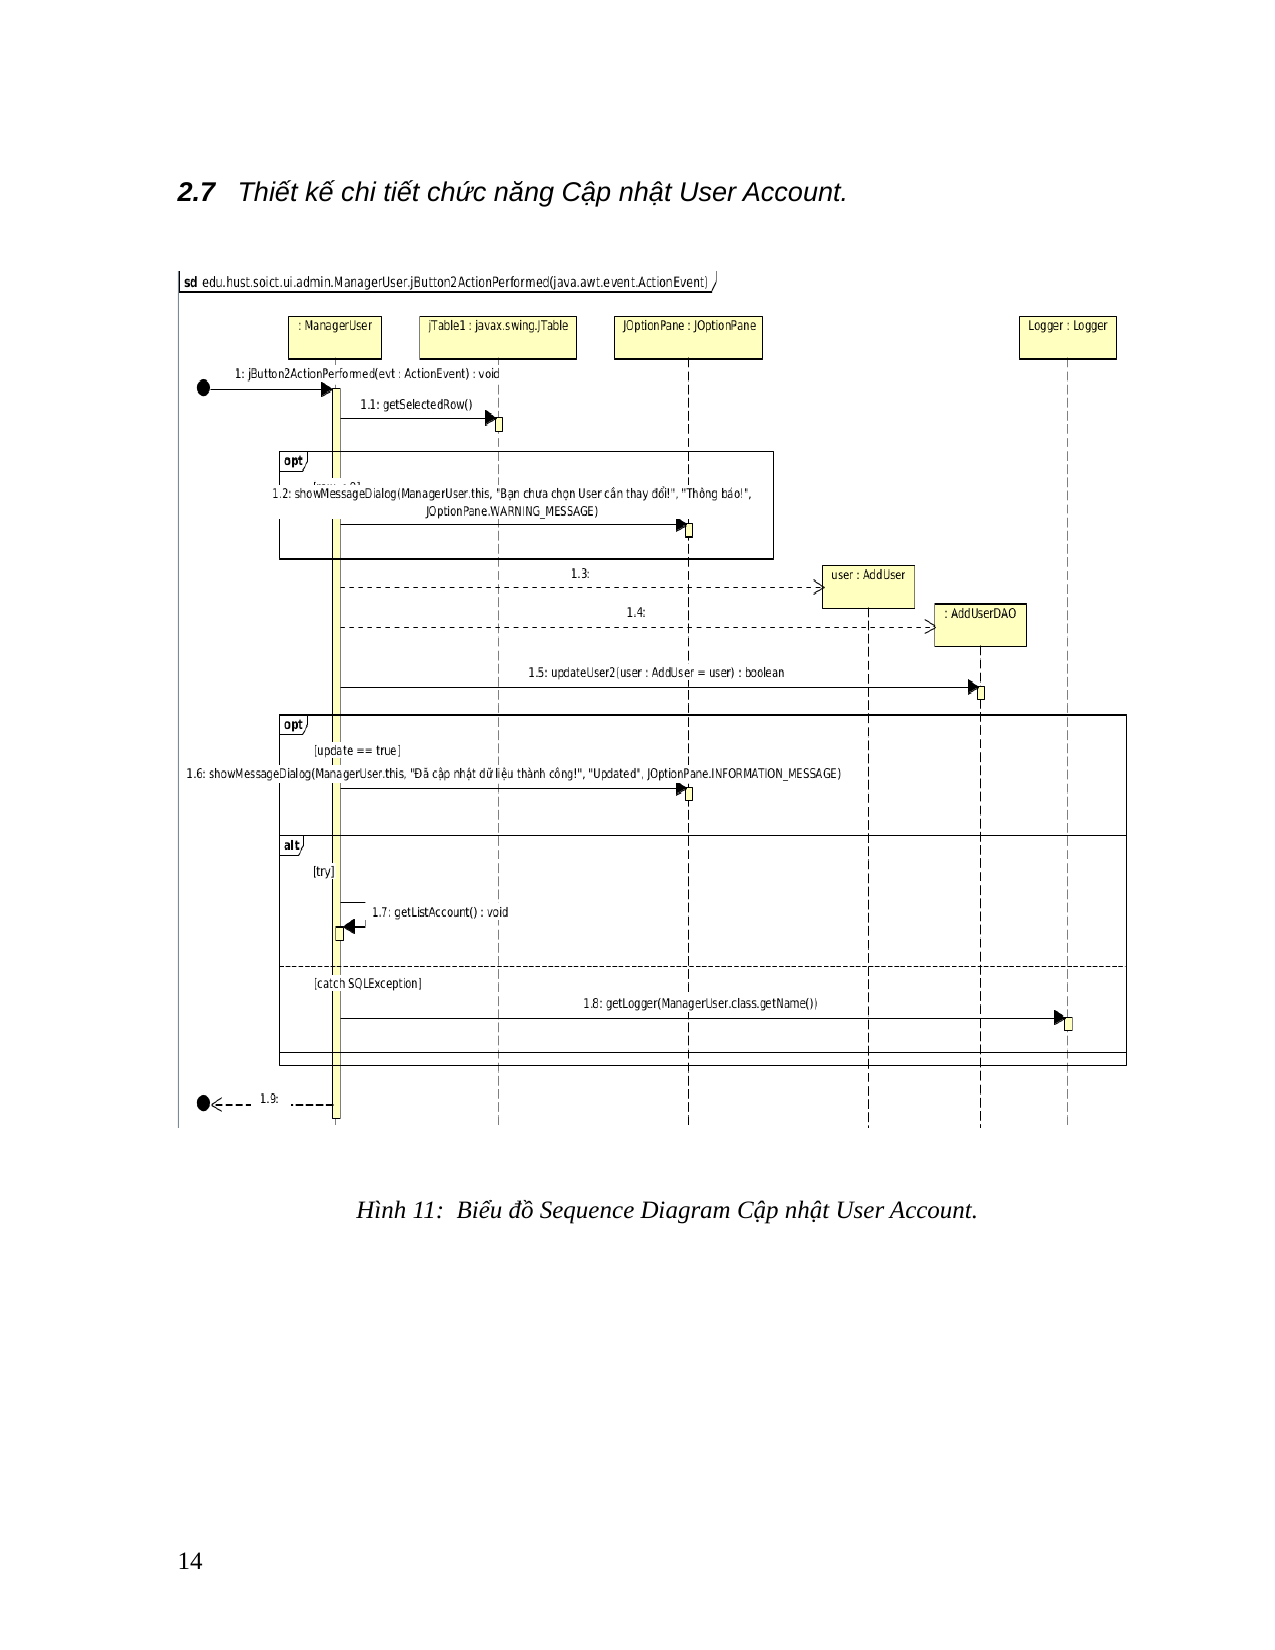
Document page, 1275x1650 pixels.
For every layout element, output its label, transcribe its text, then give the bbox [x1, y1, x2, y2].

subtitle Thiết kế chi tiết chức năng Cập nhật User Account. [177, 176, 1157, 207]
text Hình 11: Biểu đồ Sequence Diagram Cập nhật User Account. [177, 1195, 1157, 1223]
picture [177, 271, 1157, 1128]
